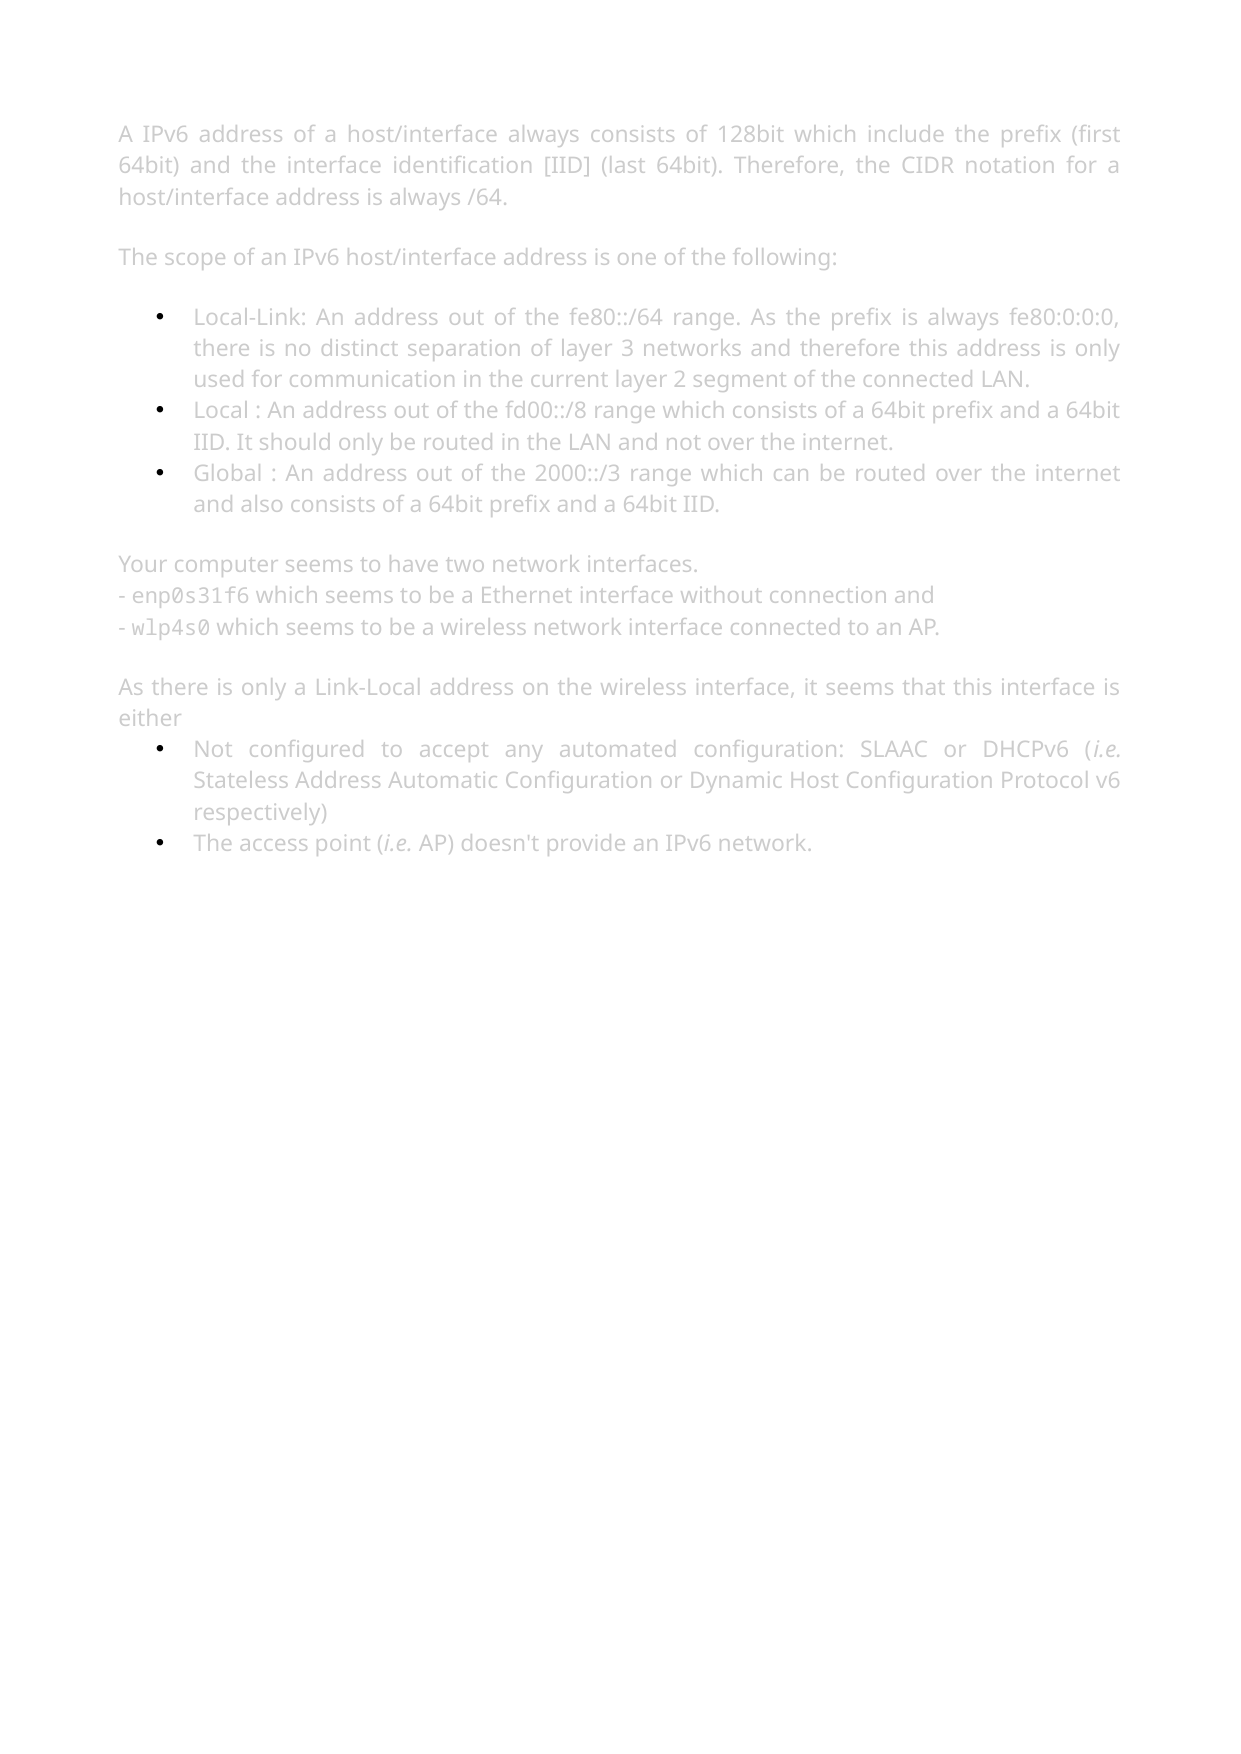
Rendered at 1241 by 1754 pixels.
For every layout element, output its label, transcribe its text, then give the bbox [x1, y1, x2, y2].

text - enp0s31f6 which seems to be a Ethernet interface without connection and [118, 579, 1122, 611]
list Global : An address out of the 2000::/3 range which can be routed over the internet and also consists of a 64bit prefix and a 64bit IID. [156, 457, 1122, 519]
list Local : An address out of the fd00::/8 range which consists of a 64bit prefix and a 64bit IID. It should only be routed in the LAN and not over the internet. [156, 394, 1122, 457]
text A IPv6 address of a host/interface always consists of 128bit which include the prefix (first 64bit) and the interface identification [IID] (last 64bit). Therefore, the CIDR notation for a host/interface address is always /64. [118, 118, 1122, 212]
list The access point (i.e. AP) doesn't provide an IPv6 network. [156, 827, 1122, 858]
text As there is only a Link-Local address on the wireless interface, it seems that this interface is either [118, 671, 1122, 733]
text The scope of an IPv6 host/interface address is one of the following: [118, 241, 1122, 272]
list Local-Link: An address out of the fe80::/64 range. As the prefix is always fe80:0:0:0, there is no distinct separation of layer 3 networks and therefore this address is only used for communication in the current layer 2 segment of the connected LAN. [156, 301, 1122, 394]
text - wlp4s0 which seems to be a wireless network interface connected to an AP. [118, 611, 1122, 642]
list Not configured to accept any automated configuration: SLAAC or DHCPv6 (i.e. Stateless Address Automatic Configuration or Dynamic Host Configuration Protocol v6 respectively) [156, 733, 1122, 827]
text Your computer seems to have two network interfaces. [118, 548, 1122, 579]
